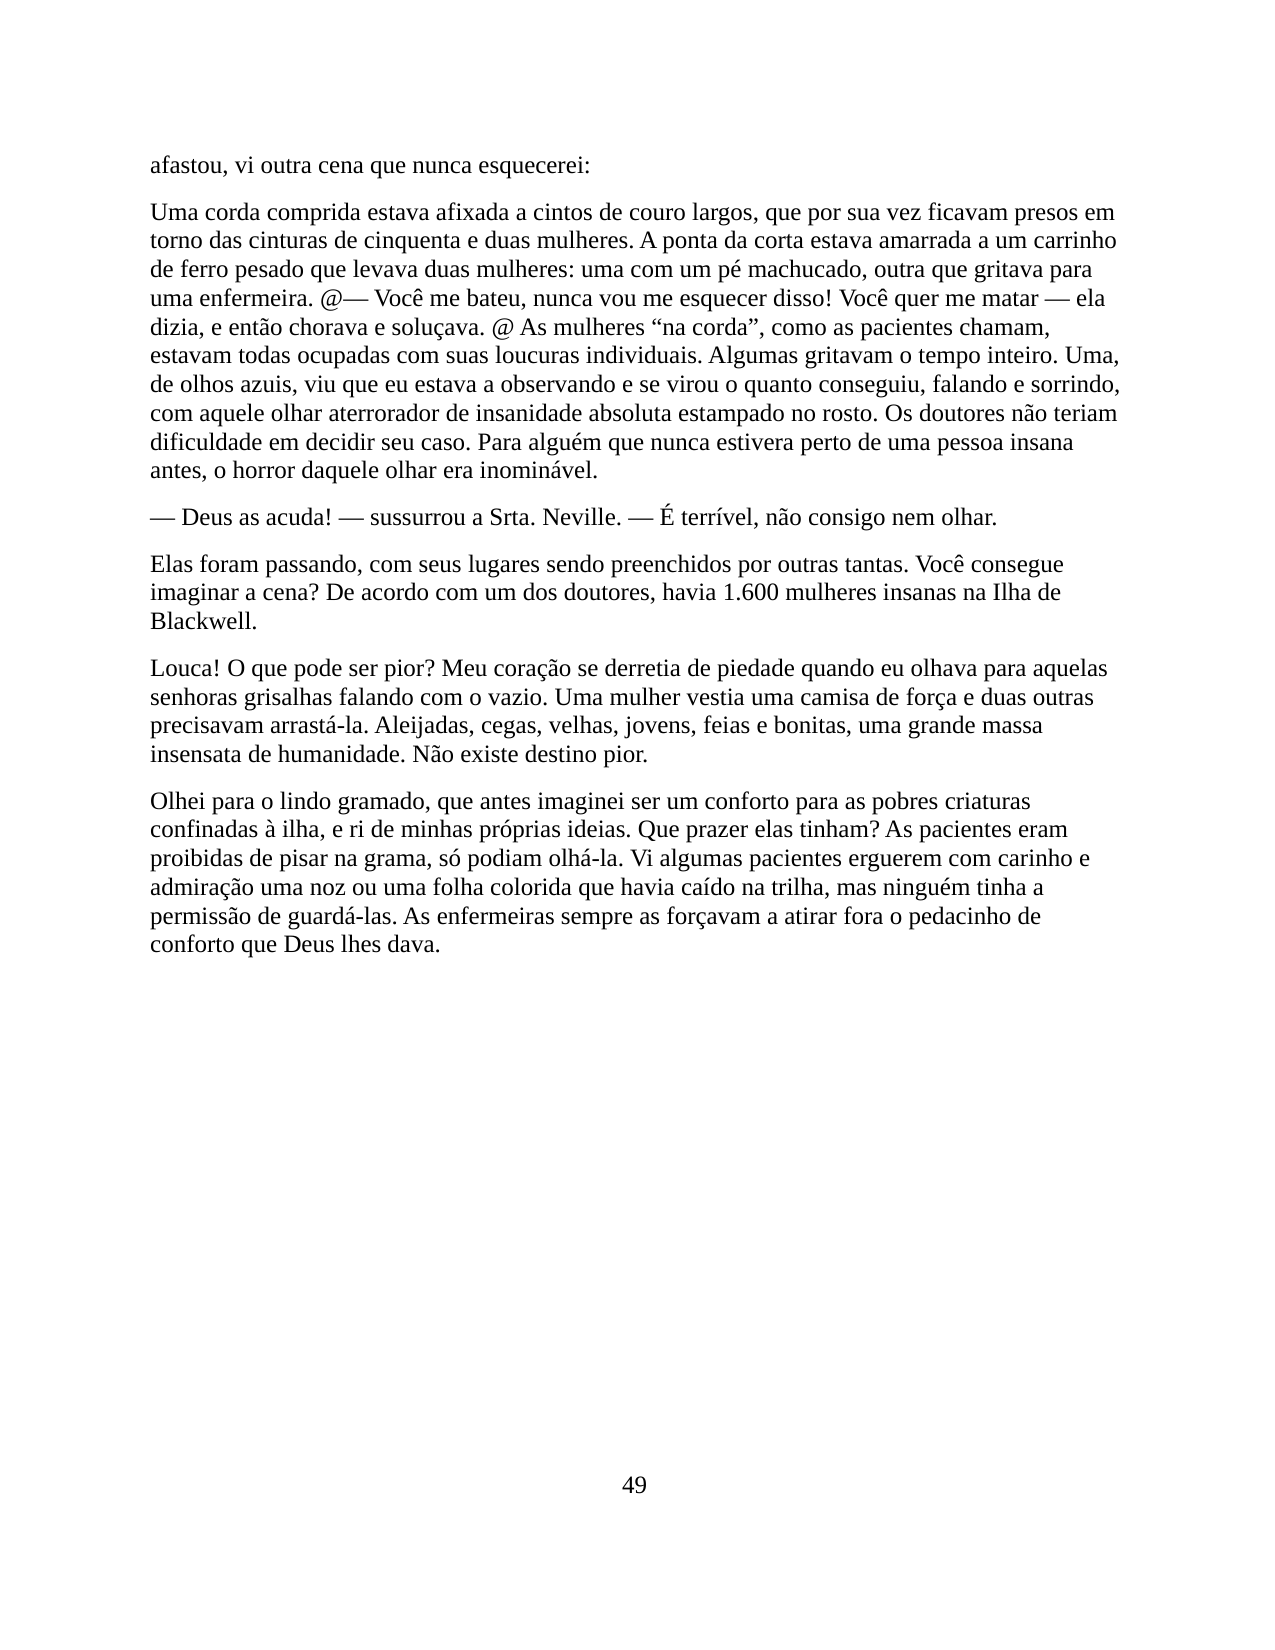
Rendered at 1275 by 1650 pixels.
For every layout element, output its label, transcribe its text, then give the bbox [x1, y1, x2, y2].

text Louca! O que pode ser pior? Meu coração se derretia de piedade quando eu olhava para aquelas senhoras grisalhas falando com o vazio. Uma mulher vestia uma camisa de força e duas outras precisavam arrastá-la. Aleijadas, cegas, velhas, jovens, feias e bonitas, uma grande massa insensata de humanidade. Não existe destino pior. [150, 653, 1125, 768]
text Olhei para o lindo gramado, que antes imaginei ser um conforto para as pobres criaturas confinadas à ilha, e ri de minhas próprias ideias. Que prazer elas tinham? As pacientes eram proibidas de pisar na grama, só podiam olhá-la. Vi algumas pacientes erguerem com carinho e admiração uma noz ou uma folha colorida que havia caído na trilha, mas ninguém tinha a permissão de guardá-las. As enfermeiras sempre as forçavam a atirar fora o pedacinho de conforto que Deus lhes dava. [150, 786, 1125, 958]
text Uma corda comprida estava afixada a cintos de couro largos, que por sua vez ficavam presos em torno das cinturas de cinquenta e duas mulheres. A ponta da corta estava amarrada a um carrinho de ferro pesado que levava duas mulheres: uma com um pé machucado, outra que gritava para uma enfermeira. @— Você me bateu, nunca vou me esquecer disso! Você quer me matar — ela dizia, e então chorava e soluçava. @ As mulheres “na corda”, como as pacientes chamam, estavam todas ocupadas com suas loucuras individuais. Algumas gritavam o tempo inteiro. Uma, de olhos azuis, viu que eu estava a observando e se virou o quanto conseguiu, falando e sorrindo, com aquele olhar aterrorador de insanidade absoluta estampado no rosto. Os doutores não teriam dificuldade em decidir seu caso. Para alguém que nunca estivera perto de uma pessoa insana antes, o horror daquele olhar era inominável. [150, 197, 1125, 484]
text — Deus as acuda! — sussurrou a Srta. Neville. — É terrível, não consigo nem olhar. [150, 502, 1125, 531]
text afastou, vi outra cena que nunca esquecerei: [150, 150, 1125, 179]
text Elas foram passando, com seus lugares sendo preenchidos por outras tantas. Você consegue imaginar a cena? De acordo com um dos doutores, havia 1.600 mulheres insanas na Ilha de Blackwell. [150, 549, 1125, 635]
